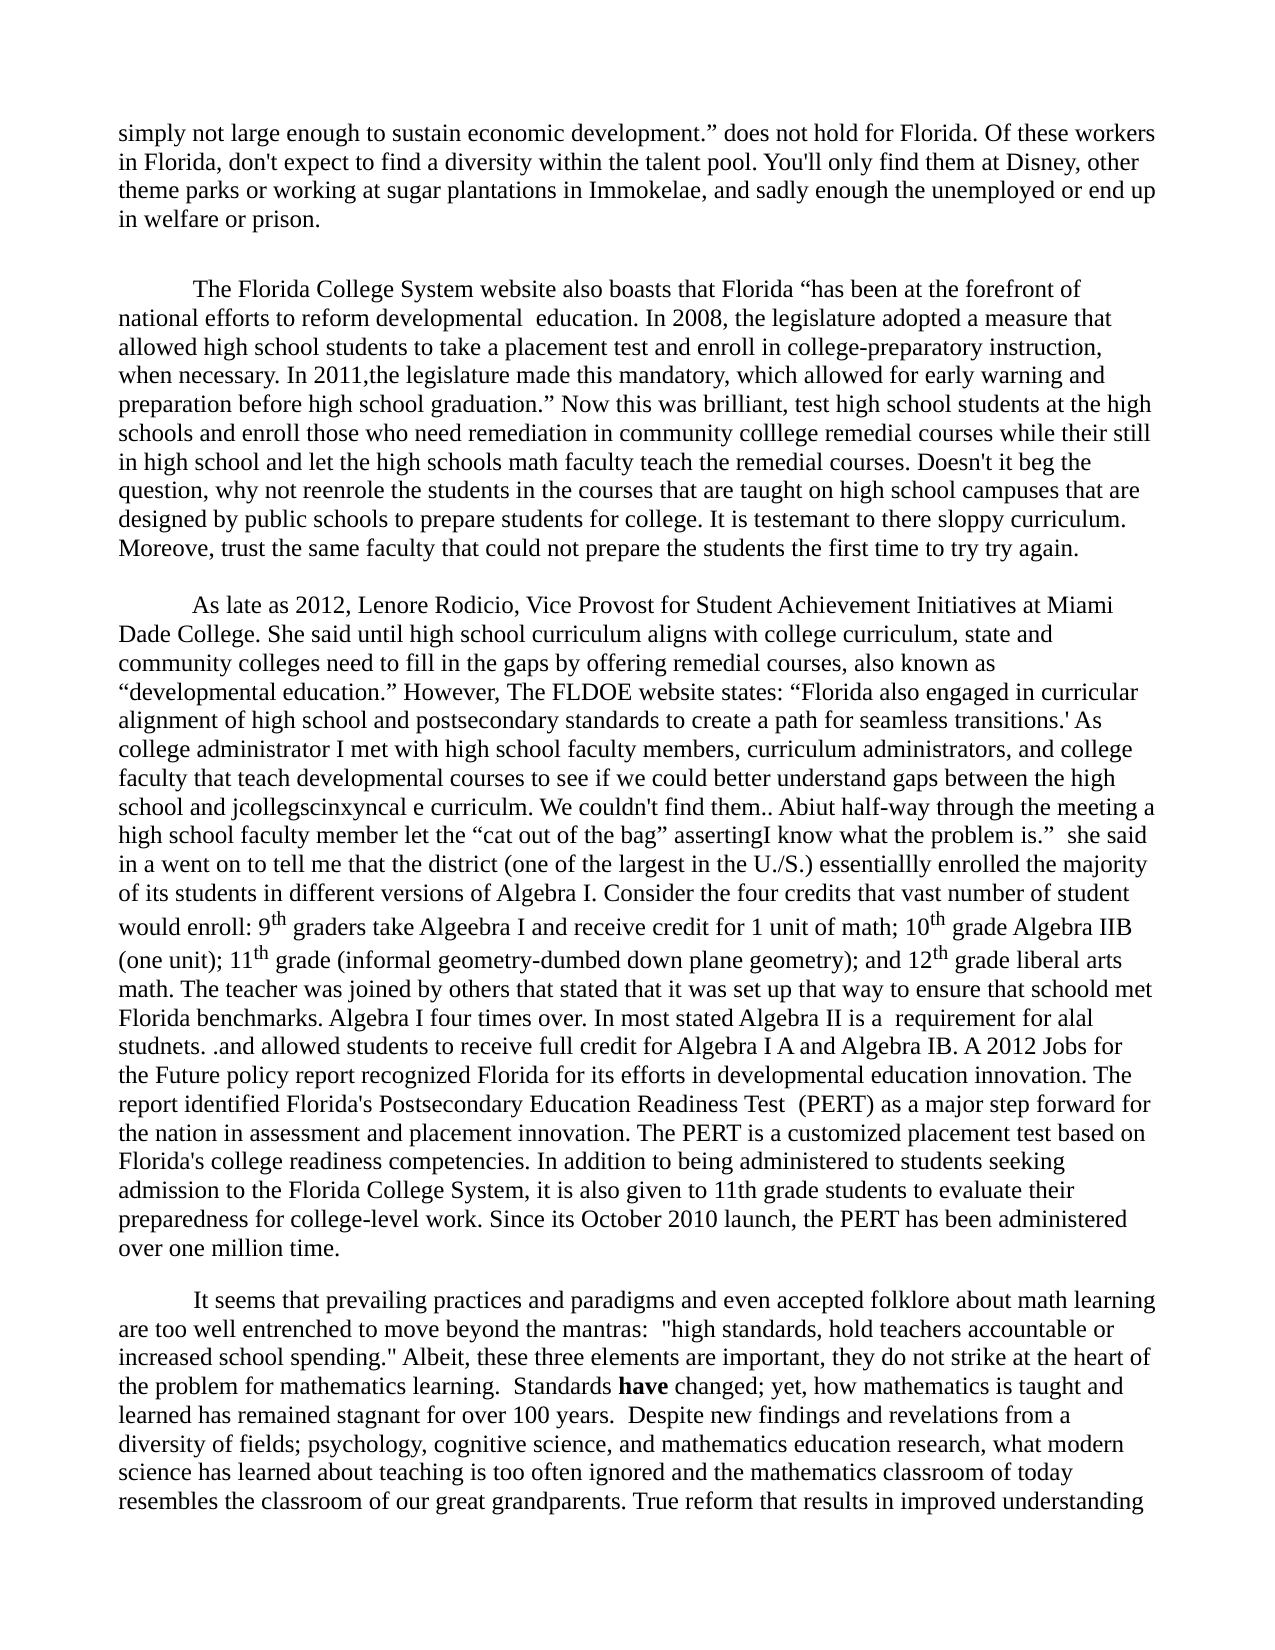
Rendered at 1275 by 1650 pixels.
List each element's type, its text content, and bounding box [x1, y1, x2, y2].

text The Florida College System website also boasts that Florida “has been at the forefront of national efforts to reform developmental education. In 2008, the legislature adopted a measure that allowed high school students to take a placement test and enroll in college-preparatory instruction, when necessary. In 2011,the legislature made this mandatory, which allowed for early warning and preparation before high school graduation.” Now this was brilliant, test high school students at the high schools and enroll those who need remediation in community colllege remedial courses while their still in high school and let the high schools math faculty teach the remedial courses. Doesn't it beg the question, why not reenrole the students in the courses that are taught on high school campuses that are designed by public schools to prepare students for college. It is testemant to there sloppy curriculum. Moreove, trust the same faculty that could not prepare the students the first time to try try again. [118, 274, 1157, 562]
text It seems that prevailing practices and paradigms and even accepted folklore about math learning are too well entrenched to move beyond the mantras: "high standards, hold teachers accountable or increased school spending." Albeit, these three elements are important, they do not strike at the heart of the problem for mathematics learning. Standards have changed; yet, how mathematics is taught and learned has remained stagnant for over 100 years. Despite new findings and revelations from a diversity of fields; psychology, cognitive science, and mathematics education research, what modern science has learned about teaching is too often ignored and the mathematics classroom of today resembles the classroom of our great grandparents. True reform that results in improved understanding [118, 1285, 1157, 1515]
text simply not large enough to sustain economic development.” does not hold for Florida. Of these workers in Florida, don't expect to find a diversity within the talent pool. You'll only find them at Disney, other theme parks or working at sugar plantations in Immokelae, and sadly enough the unemployed or end up in welfare or prison. [118, 118, 1157, 233]
text As late as 2012, Lenore Rodicio, Vice Provost for Student Achievement Initiatives at Miami Dade College. She said until high school curriculum aligns with college curriculum, state and community colleges need to fill in the gaps by offering remedial courses, also known as “developmental education.” However, The FLDOE website states: “Florida also engaged in curricular alignment of high school and postsecondary standards to create a path for seamless transitions.' As college administrator I met with high school faculty members, curriculum administrators, and college faculty that teach developmental courses to see if we could better understand gaps between the high school and jcollegscinxyncal e curriculm. We couldn't find them.. Abiut half-way through the meeting a high school faculty member let the “cat out of the bag” assertingI know what the problem is.” she said in a went on to tell me that the district (one of the largest in the U./S.) essentiallly enrolled the majority of its students in different versions of Algebra I. Consider the four credits that vast number of student would enroll: 9th graders take Algeebra I and receive credit for 1 unit of math; 10th grade Algebra IIB (one unit); 11th grade (informal geometry-dumbed down plane geometry); and 12th grade liberal arts math. The teacher was joined by others that stated that it was set up that way to ensure that schoold met Florida benchmarks. Algebra I four times over. In most stated Algebra II is a requirement for alal studnets. .and allowed students to receive full credit for Algebra I A and Algebra IB. A 2012 Jobs for the Future policy report recognized Florida for its efforts in developmental education innovation. The report identified Florida's Postsecondary Education Readiness Test (PERT) as a major step forward for the nation in assessment and placement innovation. The PERT is a customized placement test based on Florida's college readiness competencies. In addition to being administered to students seeking admission to the Florida College System, it is also given to 11th grade students to evaluate their preparedness for college-level work. Since its October 2010 launch, the PERT has been administered over one million time. [118, 591, 1157, 1261]
